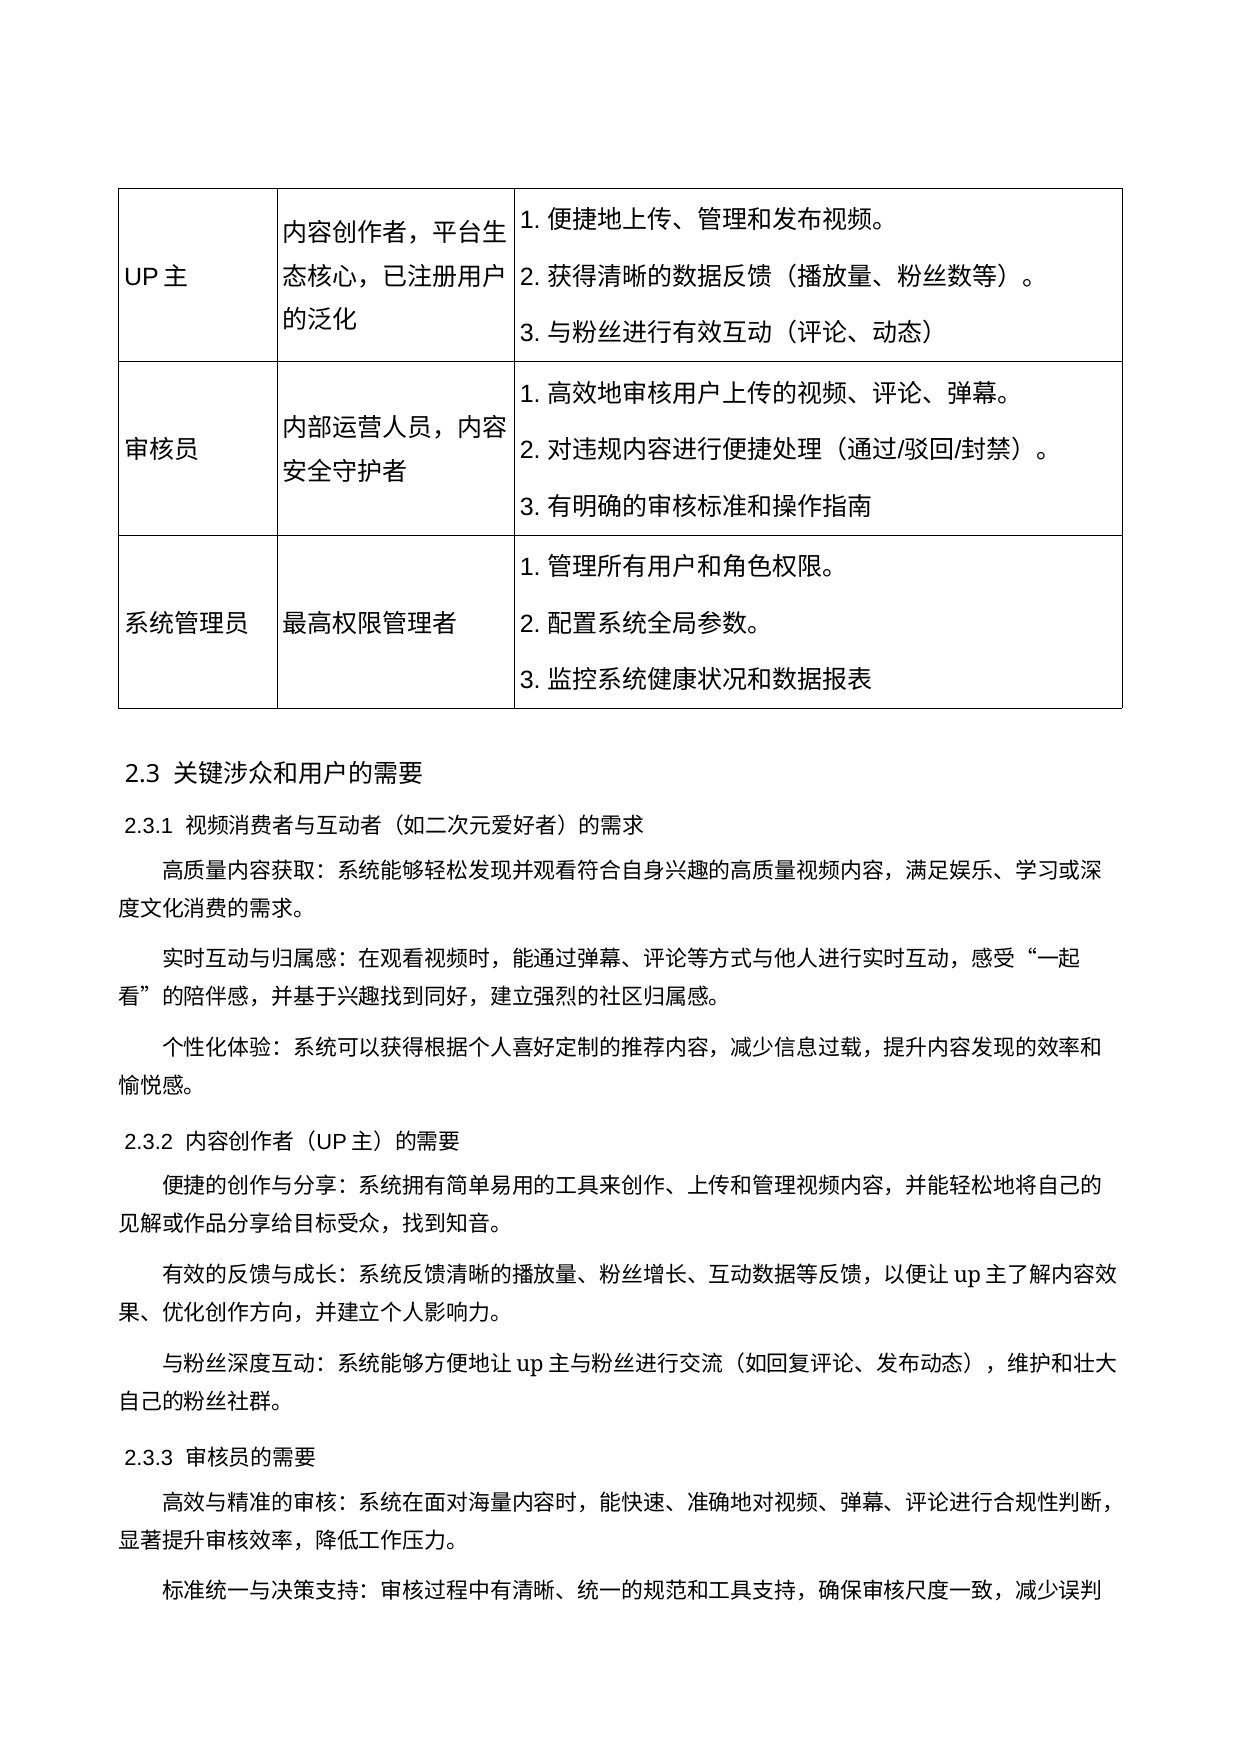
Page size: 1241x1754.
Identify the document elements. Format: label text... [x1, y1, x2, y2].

table_cell UP主 [119, 189, 277, 361]
text 个性化体验：系统可以获得根据个人喜好定制的推荐内容，减少信息过载，提升内容发现的效率和愉悦感。 [118, 1030, 1122, 1100]
subtitle 关键涉众和用户的需要 [118, 753, 1122, 789]
text 实时互动与归属感：在观看视频时，能通过弹幕、评论等方式与他人进行实时互动，感受“一起看”的陪伴感，并基于兴趣找到同好，建立强烈的社区归属感。 [118, 941, 1122, 1011]
table_cell 最高权限管理者 [278, 536, 514, 708]
subtitle 视频消费者与互动者（如二次元爱好者）的需求​​ [118, 808, 1122, 840]
text 与粉丝深度互动：系统能够方便地让up主与粉丝进行交流（如回复评论、发布动态），维护和壮大自己的粉丝社群。 [118, 1346, 1122, 1416]
table_cell 1. 便捷地上传、管理和发布视频。 2. 获得清晰的数据反馈（播放量、粉丝数等）。 3. 与粉丝进行有效互动（评论、动态） [515, 189, 1122, 361]
table_cell 1. 管理所有用户和角色权限。 2. 配置系统全局参数。 3. 监控系统健康状况和数据报表 [515, 536, 1122, 708]
text 高质量内容获取：系统能够轻松发现并观看符合自身兴趣的高质量视频内容，满足娱乐、学习或深度文化消费的需求。 [118, 853, 1122, 922]
subtitle 审核员的需要 [118, 1440, 1122, 1472]
table_cell 内容创作者，平台生态核心，已注册用户的泛化 [278, 189, 514, 361]
table_cell 1. 高效地审核用户上传的视频、评论、弹幕。 2. 对违规内容进行便捷处理（通过/驳回/封禁）。 3. 有明确的审核标准和操作指南 [515, 362, 1122, 534]
table_cell 系统管理员 [119, 536, 277, 708]
table_cell 内部运营人员，内容安全守护者 [278, 362, 514, 534]
text 有效的反馈与成长：系统反馈清晰的播放量、粉丝增长、互动数据等反馈，以便让up主了解内容效果、优化创作方向，并建立个人影响力。 [118, 1257, 1122, 1327]
table_cell 审核员 [119, 362, 277, 534]
text 便捷的创作与分享：系统拥有简单易用的工具来创作、上传和管理视频内容，并能轻松地将自己的见解或作品分享给目标受众，找到知音。 [118, 1168, 1122, 1238]
subtitle 内容创作者（UP主）的需要​​ [118, 1124, 1122, 1156]
text 高效与精准的审核：系统在面对海量内容时，能快速、准确地对视频、弹幕、评论进行合规性判断，显著提升审核效率，降低工作压力。 [118, 1485, 1122, 1554]
text 标准统一与决策支持​：审核过程中有清晰、统一的规范和工具支持，确保审核尺度一致，减少误判 [118, 1573, 1122, 1605]
